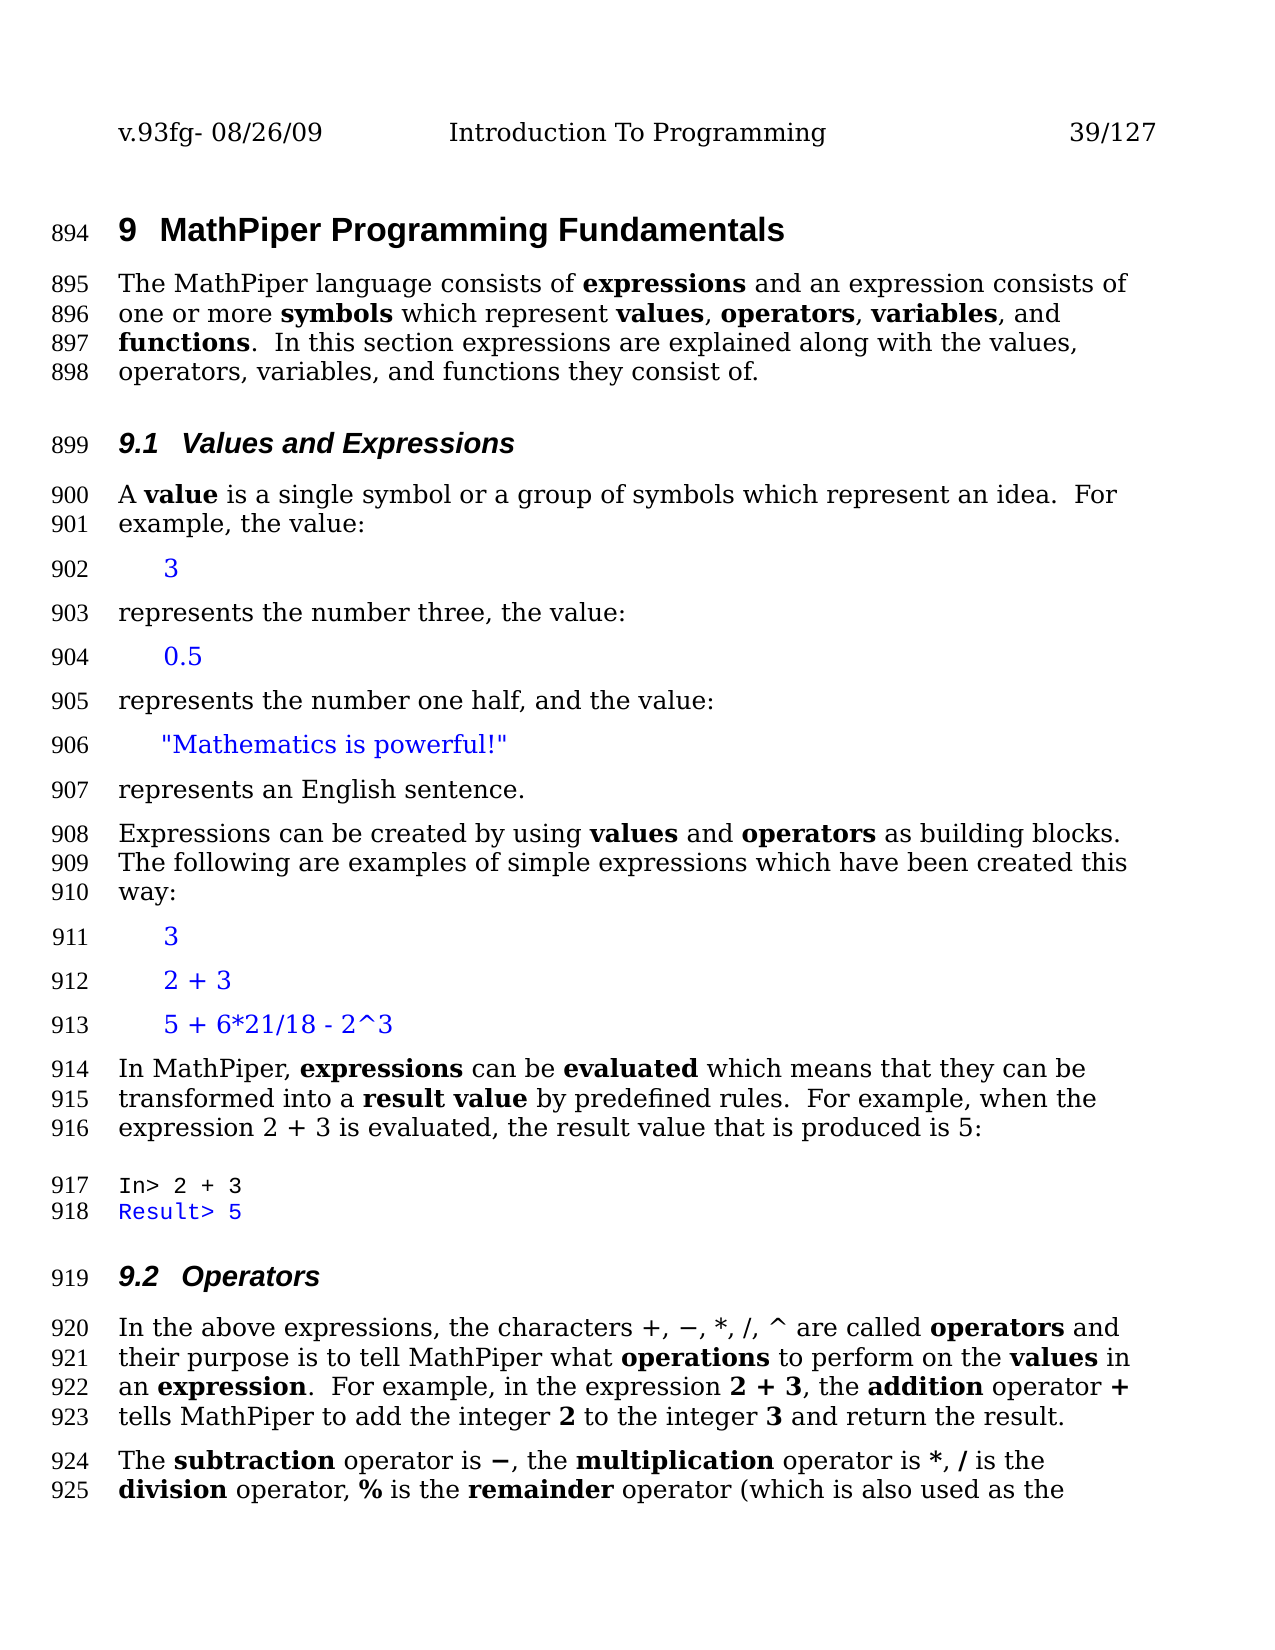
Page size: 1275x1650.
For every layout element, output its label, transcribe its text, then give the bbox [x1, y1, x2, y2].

text Expressions can be created by using values and operators as building blocks. The following are examples of simple expressions which have been created this way: [118, 819, 1157, 907]
text In the above expressions, the characters +, −, *, /, ^ are called operators and their purpose is to tell MathPiper what operations to perform on the values in an expression. For example, in the expression 2 + 3, the addition operator + tells MathPiper to add the integer 2 to the integer 3 and return the result. [118, 1313, 1157, 1431]
text represents the number three, the value: [118, 598, 1157, 627]
text represents the number one half, and the value: [118, 686, 1157, 716]
text The MathPiper language consists of expressions and an expression consists of one or more symbols which represent values, operators, variables, and functions. In this section expressions are explained along with the values, operators, variables, and functions they consist of. [118, 269, 1157, 387]
text The subtraction operator is −, the multiplication operator is *, / is the division operator, % is the remainder operator (which is also used as the [118, 1446, 1157, 1505]
text Result> 5 [118, 1200, 1157, 1226]
text In> 2 + 3 [118, 1174, 1157, 1200]
text 2 + 3 [163, 966, 1157, 995]
subtitle MathPiper Programming Fundamentals [118, 210, 1157, 248]
text In MathPiper, expressions can be evaluated which means that they can be transformed into a result value by predefined rules. For example, when the expression 2 + 3 is evaluated, the result value that is produced is 5: [118, 1054, 1157, 1142]
text 5 + 6*21/18 - 2^3 [163, 1010, 1157, 1039]
text 3 [163, 554, 1157, 583]
subtitle Values and Expressions [118, 426, 1157, 459]
subtitle Operators [118, 1259, 1157, 1292]
text 0.5 [163, 642, 1157, 671]
text 3 [163, 922, 1157, 951]
text represents an English sentence. [118, 775, 1157, 804]
text "Mathematics is powerful!" [161, 731, 1157, 760]
text A value is a single symbol or a group of symbols which represent an idea. For example, the value: [118, 480, 1157, 539]
